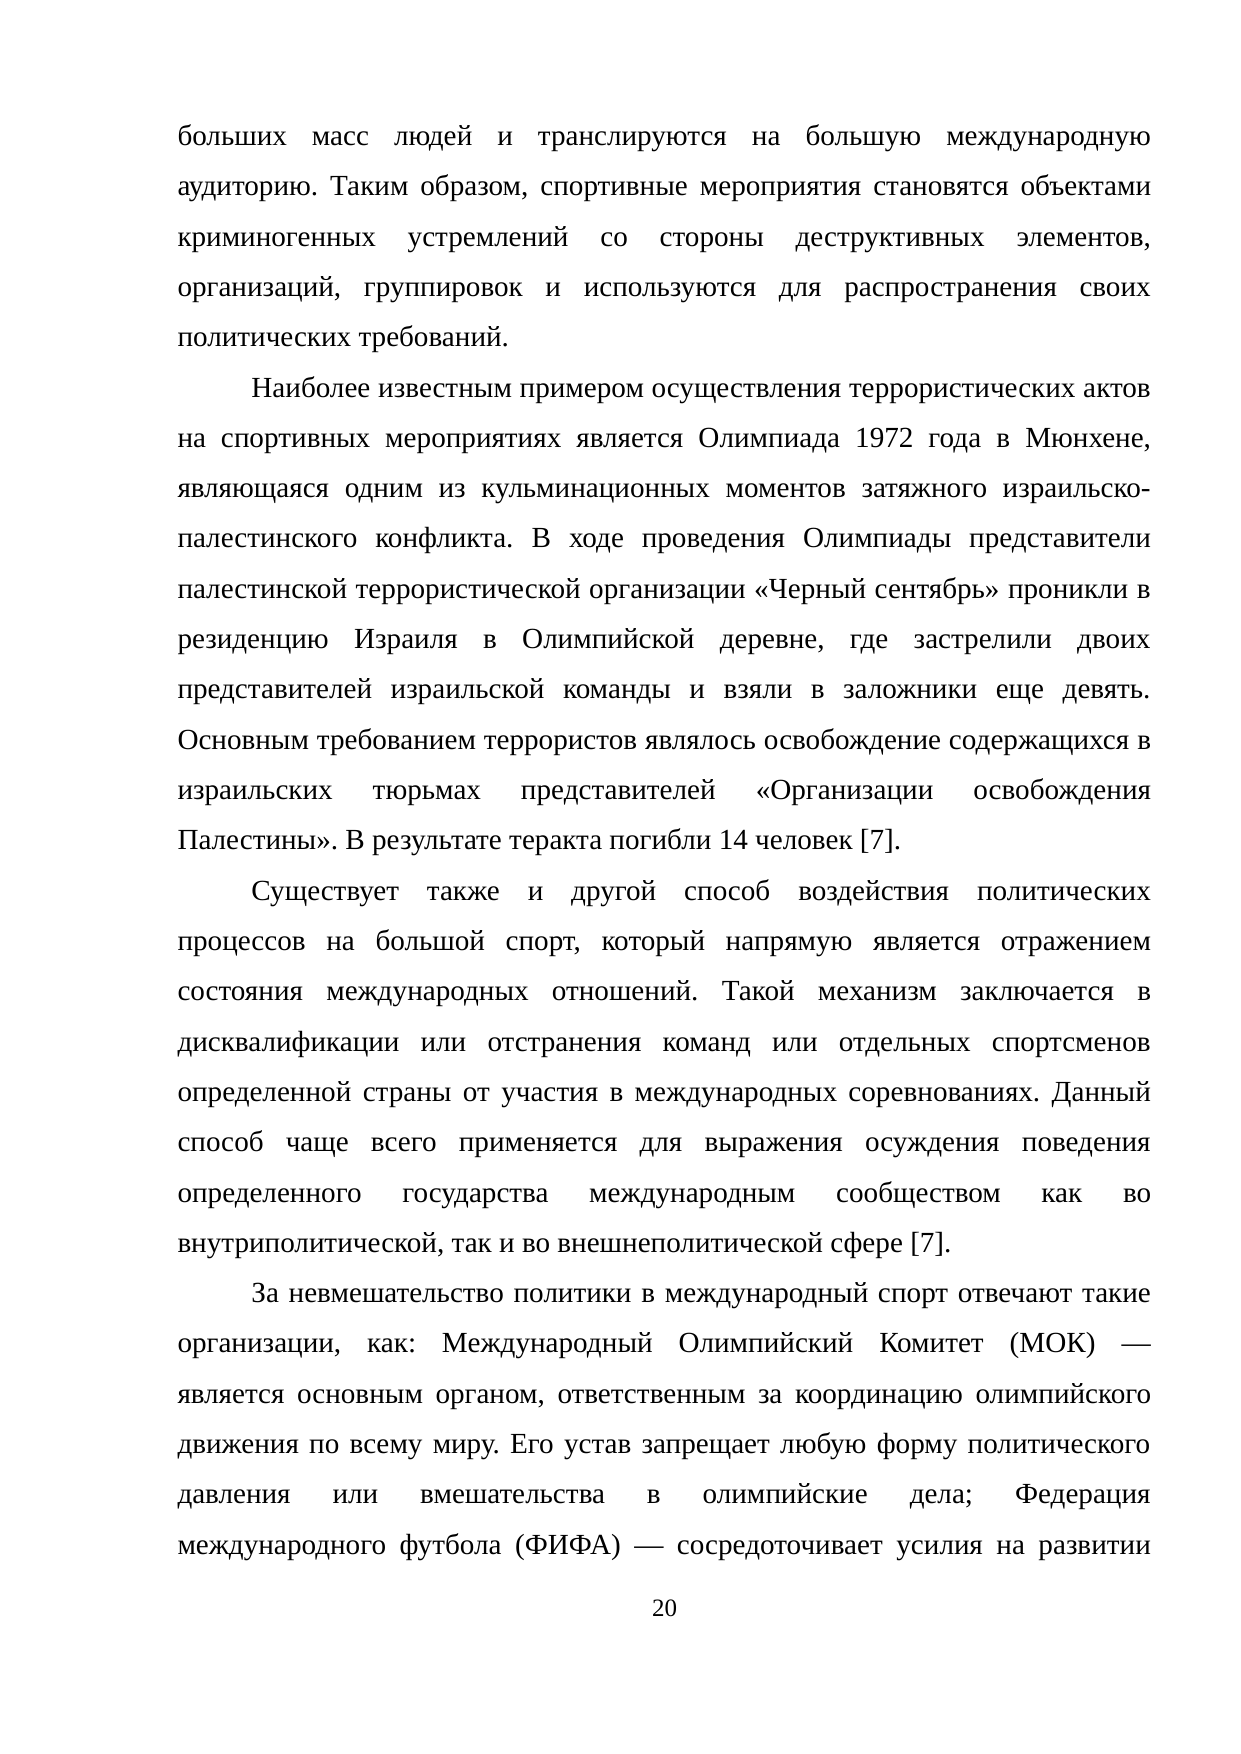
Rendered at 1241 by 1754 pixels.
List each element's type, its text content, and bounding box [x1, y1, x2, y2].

text Существует также и другой способ воздействия политических процессов на большой спорт, который напрямую является отражением состояния международных отношений. Такой механизм заключается в дисквалификации или отстранения команд или отдельных спортсменов определенной страны от участия в международных соревнованиях. Данный способ чаще всего применяется для выражения осуждения поведения определенного государства международным сообществом как во внутриполитической, так и во внешнеполитической сфере [7]. [177, 873, 1152, 1258]
text За невмешательство политики в международный спорт отвечают такие организации, как: Международный Олимпийский Комитет (МОК) — является основным органом, ответственным за координацию олимпийского движения по всему миру. Его устав запрещает любую форму политического давления или вмешательства в олимпийские дела; Федерация международного футбола (ФИФА) — сосредоточивает усилия на развитии [177, 1275, 1152, 1560]
text Наиболее известным примером осуществления террористических актов на спортивных мероприятиях является Олимпиада 1972 года в Мюнхене, являющаяся одним из кульминационных моментов затяжного израильско-палестинского конфликта. В ходе проведения Олимпиады представители палестинской террористической организации «Черный сентябрь» проникли в резиденцию Израиля в Олимпийской деревне, где застрелили двоих представителей израильской команды и взяли в заложники еще девять. Основным требованием террористов являлось освобождение содержащихся в израильских тюрьмах представителей «Организации освобождения Палестины». В результате теракта погибли 14 человек [7]. [177, 370, 1152, 856]
text больших масс людей и транслируются на большую международную аудиторию. Таким образом, спортивные мероприятия становятся объектами криминогенных устремлений со стороны деструктивных элементов, организаций, группировок и используются для распространения своих политических требований. [177, 118, 1152, 353]
